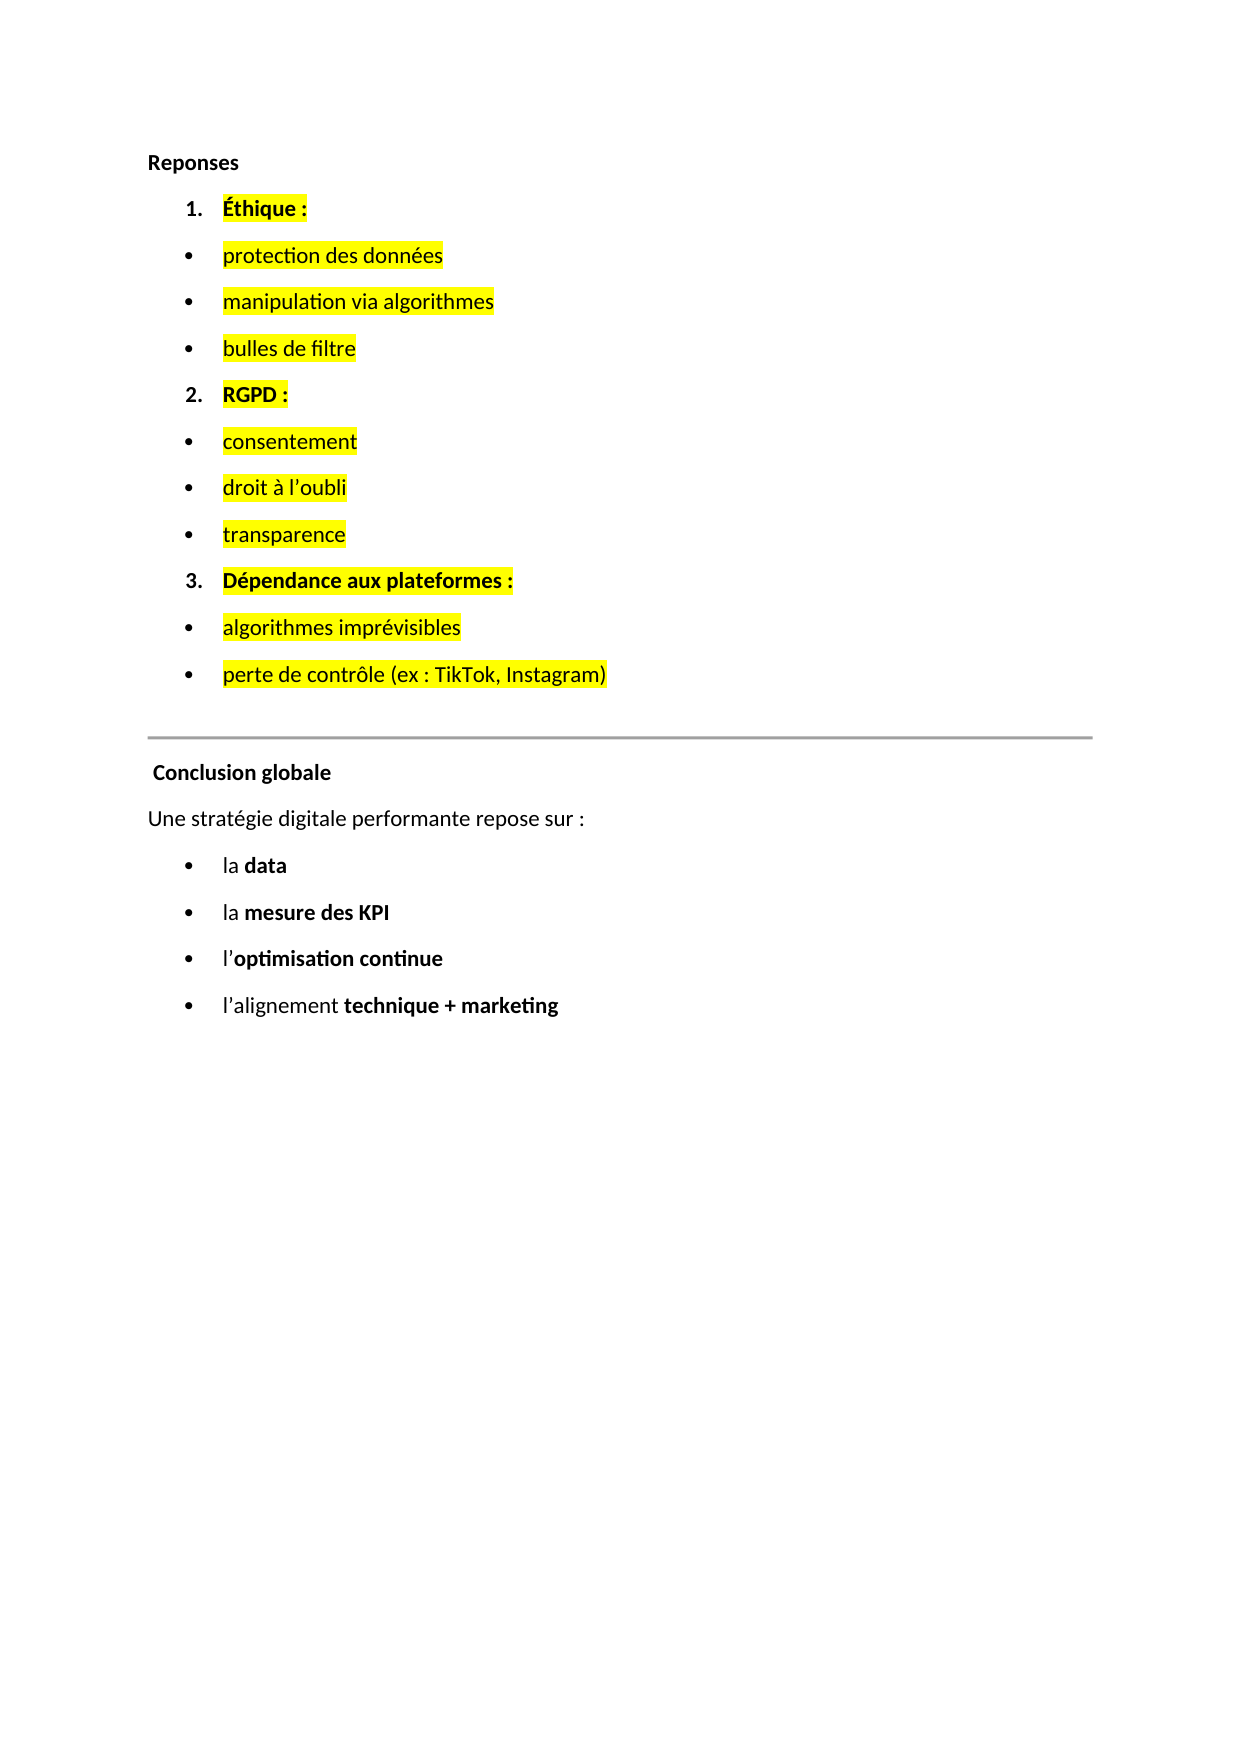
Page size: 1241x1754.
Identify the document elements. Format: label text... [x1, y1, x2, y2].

list Éthique : [185, 194, 1093, 222]
list droit à l’oubli [185, 473, 1093, 502]
list manipulation via algorithmes [185, 287, 1093, 315]
list l’optimisation continue [185, 944, 1093, 972]
text Reponses [148, 148, 1093, 176]
text Une stratégie digitale performante repose sur : [148, 804, 1093, 833]
list la mesure des KPI [185, 898, 1093, 926]
list bulles de filtre [185, 334, 1093, 362]
list RGPD : [185, 380, 1093, 408]
list algorithmes imprévisibles [185, 613, 1093, 641]
list la data [185, 851, 1093, 879]
list consentement [185, 427, 1093, 455]
text Conclusion globale [148, 758, 1093, 786]
list l’alignement technique + marketing [185, 991, 1093, 1019]
list perte de contrôle (ex : TikTok, Instagram) [185, 660, 1093, 688]
list Dépendance aux plateformes : [185, 567, 1093, 595]
list transparence [185, 520, 1093, 548]
list protection des données [185, 241, 1093, 269]
